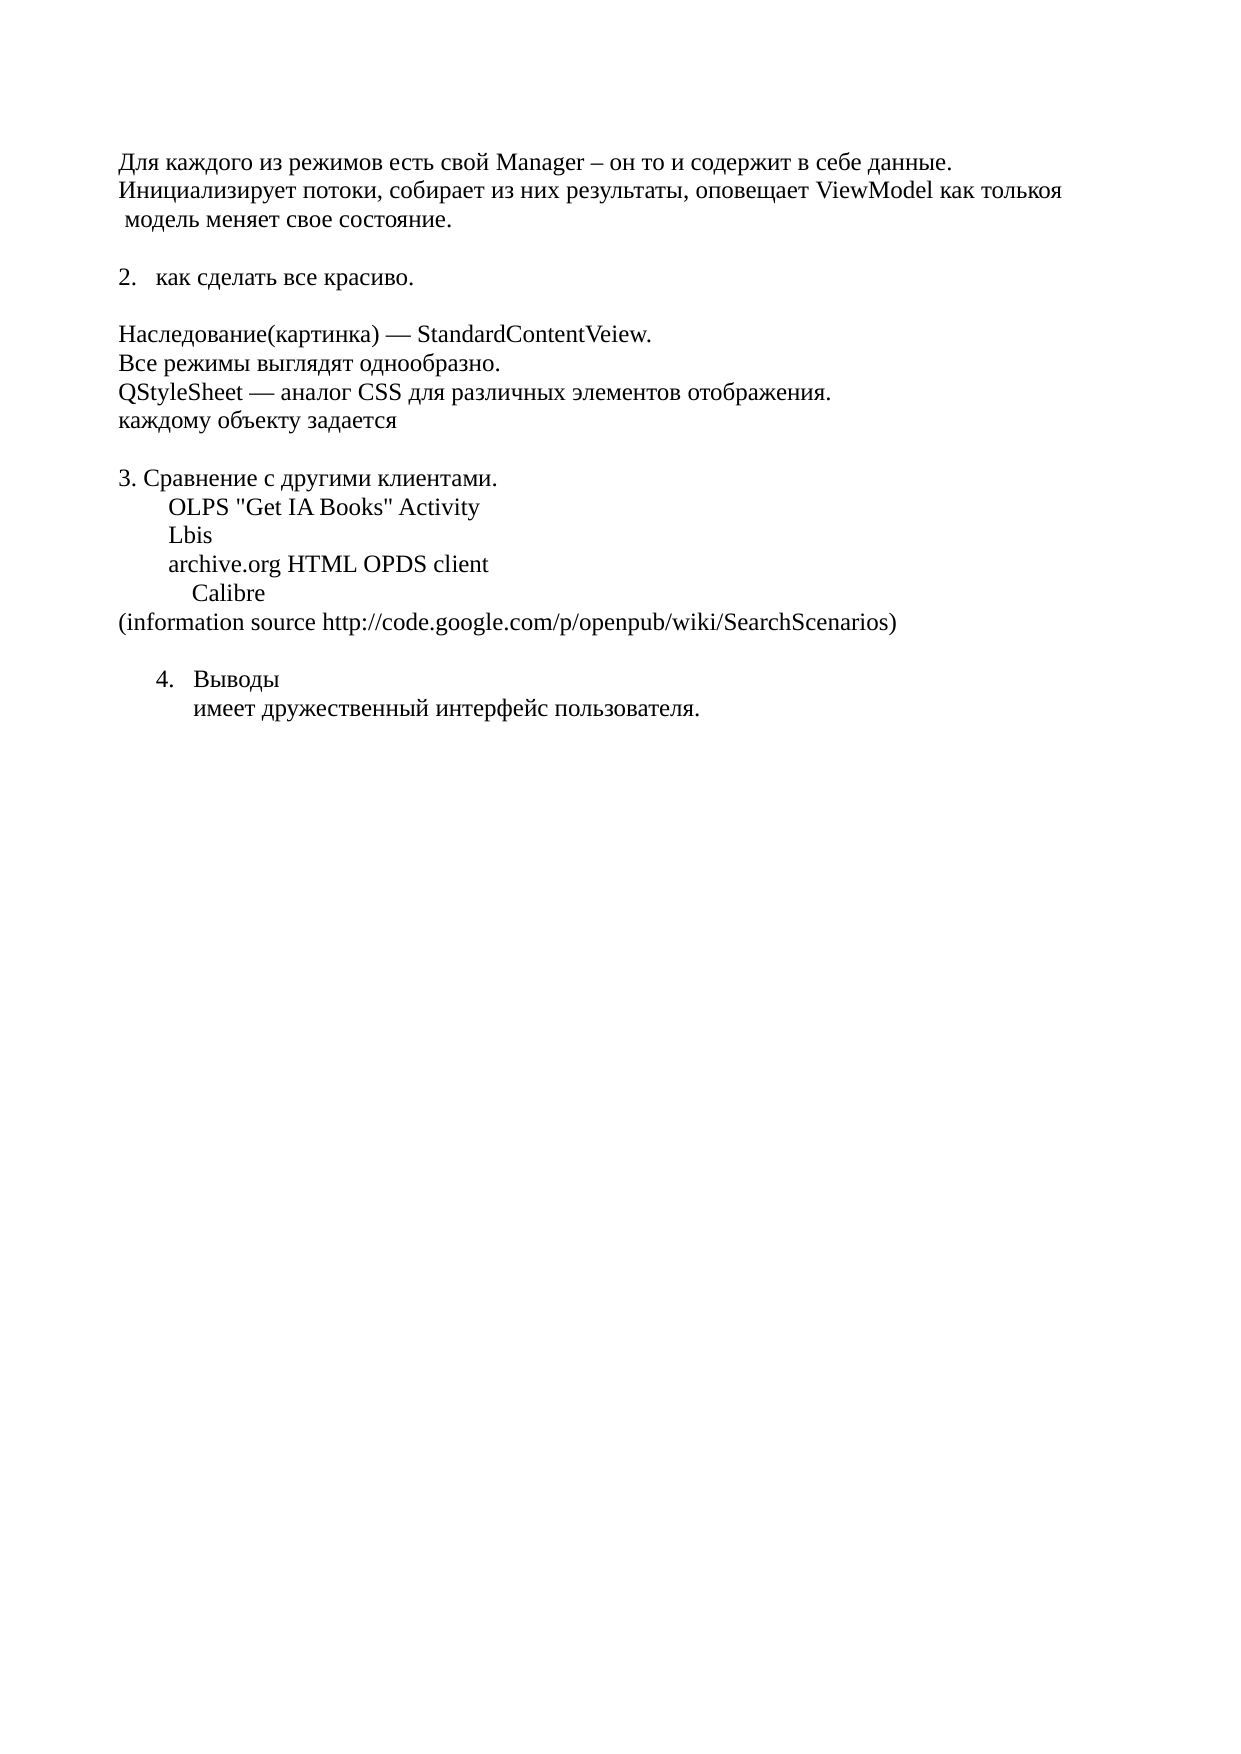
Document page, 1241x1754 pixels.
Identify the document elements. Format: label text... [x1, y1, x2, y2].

text Для каждого из режимов есть свой Manager – он то и содержит в себе данные. Инициализирует потоки, собирает из них результаты, оповещает ViewModel как толькоя [118, 147, 1122, 204]
text Lbis [118, 521, 1122, 549]
text Наследование(картинка) — StandardContentVeiew. [118, 319, 1122, 348]
text модель меняет свое состояние. [118, 204, 1122, 233]
text 3. Сравнение с другими клиентами. [118, 463, 1122, 492]
text Все режимы выглядят однообразно. [118, 348, 1122, 377]
text archive.org HTML OPDS client [118, 549, 1122, 578]
list Выводы [156, 664, 1122, 693]
text OLPS "Get IA Books" Activity [118, 492, 1122, 521]
list имеет дружественный интерфейс пользователя. [156, 693, 1122, 722]
text QStyleSheet — аналог CSS для различных элементов отображения. [118, 377, 1122, 406]
list как сделать все красиво. [118, 262, 1122, 291]
text Calibre [118, 578, 1122, 607]
text (information source http://code.google.com/p/openpub/wiki/SearchScenarios) [118, 607, 1122, 636]
text каждому объекту задается [118, 406, 1122, 434]
